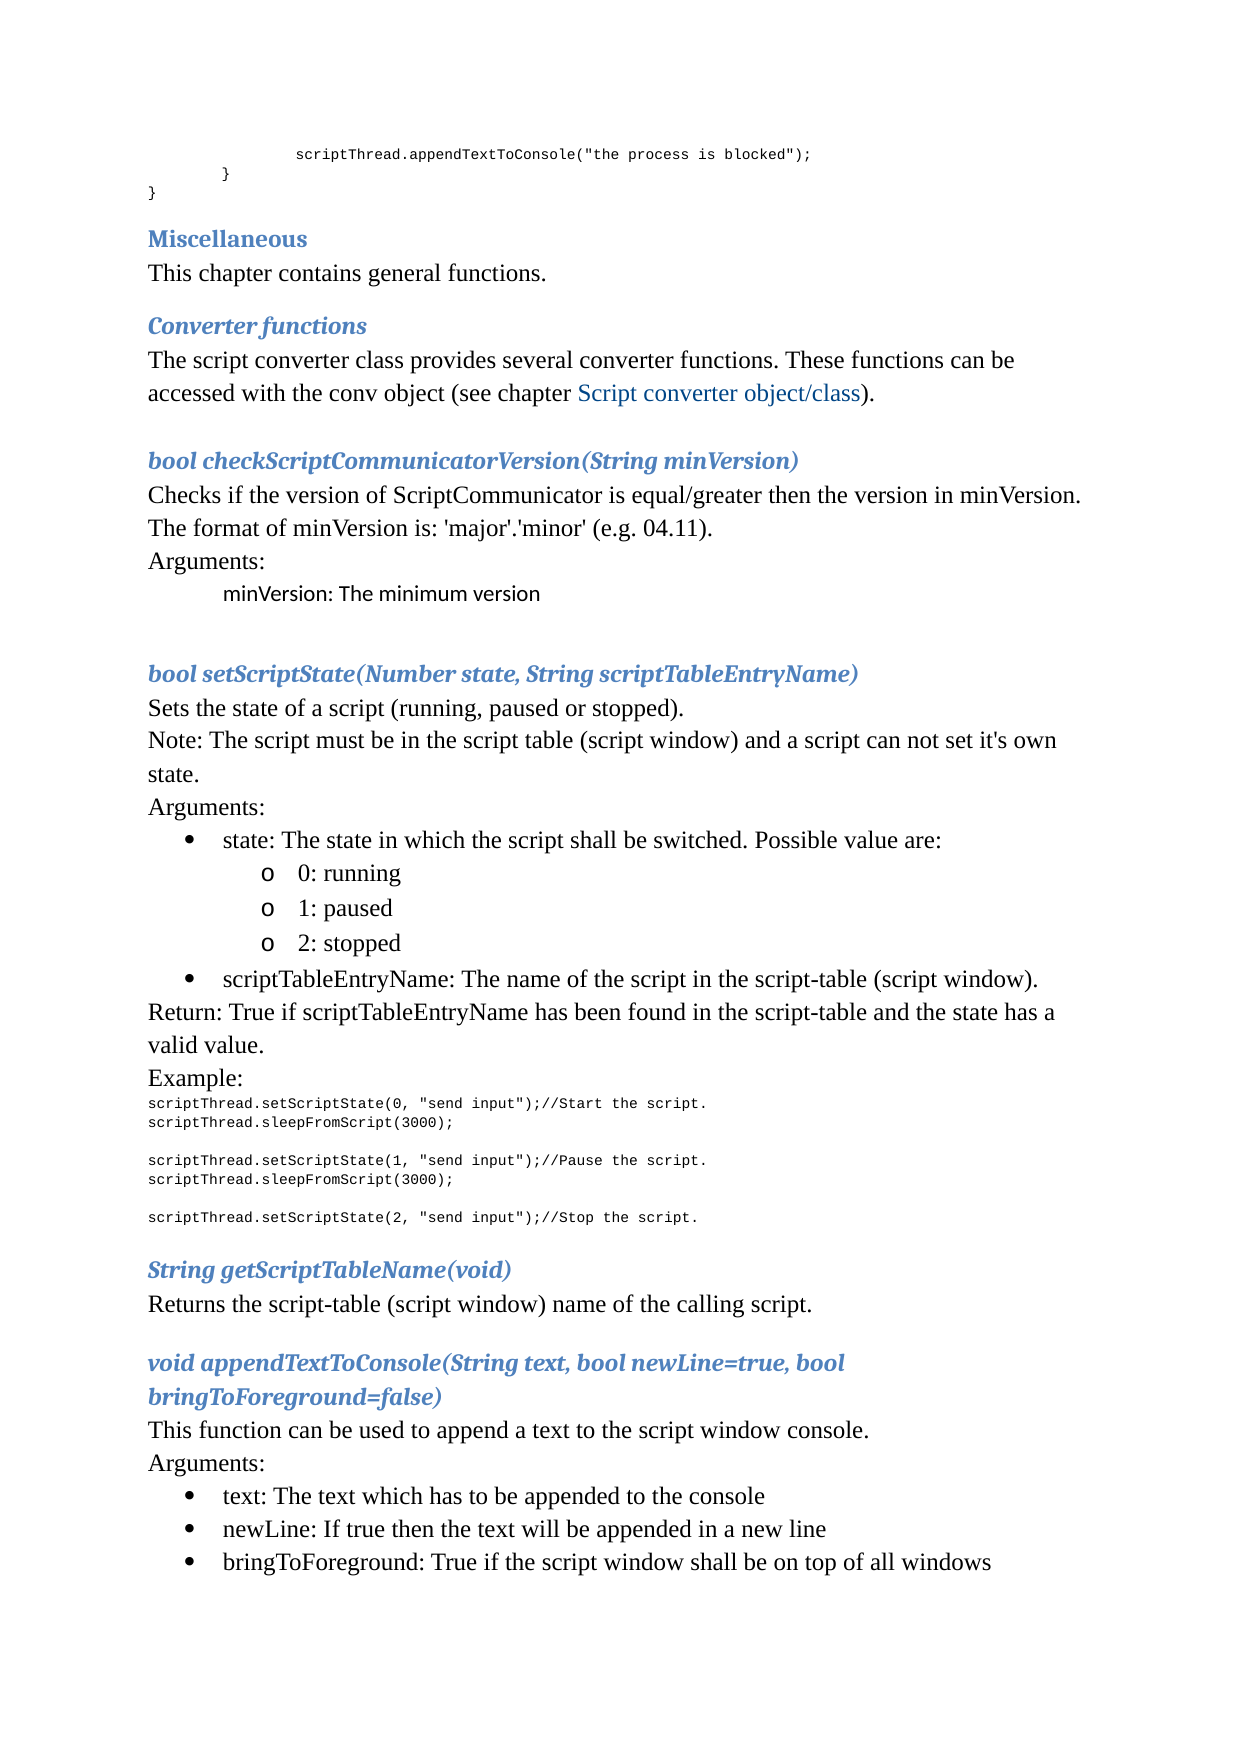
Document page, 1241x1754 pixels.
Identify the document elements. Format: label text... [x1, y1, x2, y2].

list 2: stopped [260, 928, 1093, 959]
text Note: The script must be in the script table (script window) and a script can not set it's own state. [148, 726, 1093, 787]
subtitle String getScriptTableName(void) [148, 1256, 1093, 1285]
text This chapter contains general functions. [148, 258, 1093, 287]
list 1: paused [260, 893, 1093, 924]
text scriptThread.sleepFromScript(3000); [148, 1172, 1093, 1188]
text Example: [148, 1063, 1093, 1092]
list text: The text which has to be appended to the console [185, 1481, 1093, 1510]
text Arguments: [148, 792, 1093, 820]
text scriptThread.setScriptState(1, "send input");//Pause the script. [148, 1153, 1093, 1169]
list bringToForeground: True if the script window shall be on top of all windows [185, 1547, 1093, 1576]
text scriptThread.setScriptState(2, "send input");//Stop the script. [148, 1210, 1093, 1226]
text Returns the script-table (script window) name of the calling script. [148, 1289, 1093, 1318]
subtitle void appendTextToConsole(String text, bool newLine=true, bool bringToForeground=false) [148, 1349, 1093, 1411]
text scriptThread.sleepFromScript(3000); [148, 1115, 1093, 1132]
text Arguments: [148, 1448, 1093, 1477]
list minVersion: The minimum version [223, 579, 1093, 607]
text Sets the state of a script (running, paused or stopped). [148, 693, 1093, 721]
text Checks if the version of ScriptCommunicator is equal/greater then the version in minVersion. [148, 480, 1093, 509]
subtitle Miscellaneous [148, 225, 1093, 254]
text The script converter class provides several converter functions. These functions can be accessed with the conv object (see chapter Script converter object/class). [148, 345, 1093, 407]
subtitle Converter functions [148, 312, 1093, 341]
text } [148, 186, 1093, 202]
text scriptThread.setScriptState(0, "send input");//Start the script. [148, 1096, 1093, 1113]
text The format of minVersion is: 'major'.'minor' (e.g. 04.11). [148, 513, 1093, 542]
list scriptTableEntryName: The name of the script in the script-table (script window). [185, 964, 1093, 993]
text scriptThread.appendTextToConsole("the process is blocked"); [148, 148, 1093, 164]
subtitle bool checkScriptCommunicatorVersion(String minVersion) [148, 447, 1093, 476]
list Return: True if scriptTableEntryName has been found in the script-table and the state has a valid value. [148, 997, 1093, 1059]
text Arguments: [148, 546, 1093, 575]
text } [148, 167, 1093, 183]
list 0: running [260, 858, 1093, 888]
text This function can be used to append a text to the script window console. [148, 1415, 1093, 1444]
list state: The state in which the script shall be switched. Possible value are: [185, 825, 1093, 853]
subtitle bool setScriptState(Number state, String scriptTableEntryName) [148, 659, 1093, 688]
list newLine: If true then the text will be appended in a new line [185, 1514, 1093, 1543]
